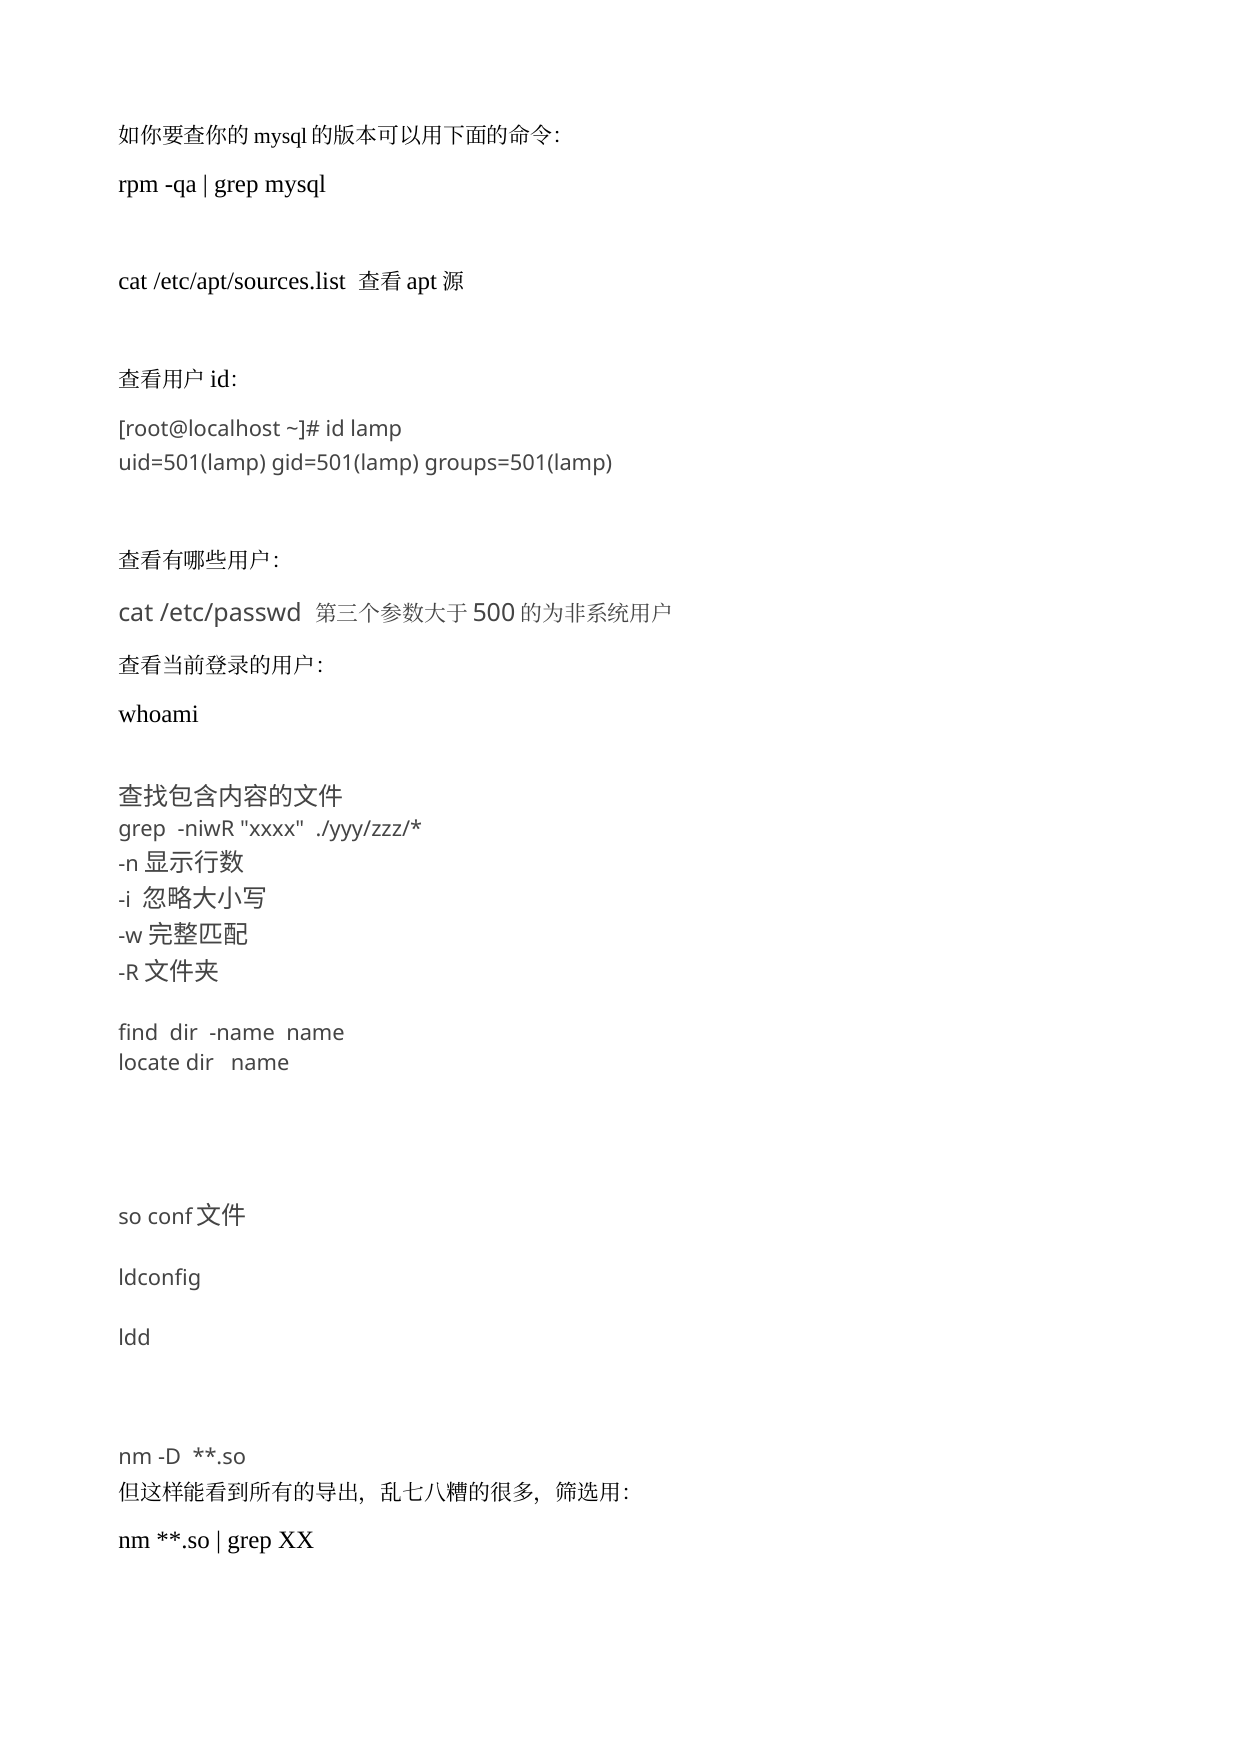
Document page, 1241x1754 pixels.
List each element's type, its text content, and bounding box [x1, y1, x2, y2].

text find dir -name name [118, 1017, 1122, 1047]
text nm **.so | grep XX [118, 1526, 1122, 1554]
text ldd [118, 1321, 1122, 1351]
text grep -niwR "xxxx" ./yyy/zzz/* [118, 812, 1122, 842]
text ldconfig [118, 1262, 1122, 1292]
text -R 文件夹 [118, 951, 1122, 987]
text -n 显示行数 [118, 842, 1122, 878]
text 但这样能看到所有的导出，乱七八糟的很多，筛选用： [118, 1475, 1122, 1506]
text nm -D **.so [118, 1441, 1122, 1470]
text [root@localhost ~]# id lamp uid=501(lamp) gid=501(lamp) groups=501(lamp) [118, 413, 1122, 477]
text cat /etc/apt/sources.list 查看apt源 [118, 264, 1122, 296]
text -w 完整匹配 [118, 915, 1122, 951]
text cat /etc/passwd 第三个参数大于500的为非系统用户 [118, 594, 1122, 628]
text -i 忽略大小写 [118, 878, 1122, 915]
text whoami [118, 699, 1122, 728]
text 查看有哪些用户： [118, 544, 1122, 575]
text so conf文件 [118, 1196, 1122, 1232]
text locate dir name [118, 1047, 1122, 1077]
text 查看当前登录的用户： [118, 648, 1122, 679]
text 如你要查你的mysql的版本可以用下面的命令： [118, 118, 1122, 149]
text 查看用户id： [118, 362, 1122, 394]
text rpm -qa | grep mysql [118, 169, 1122, 198]
text 查找包含内容的文件 [118, 776, 1122, 812]
